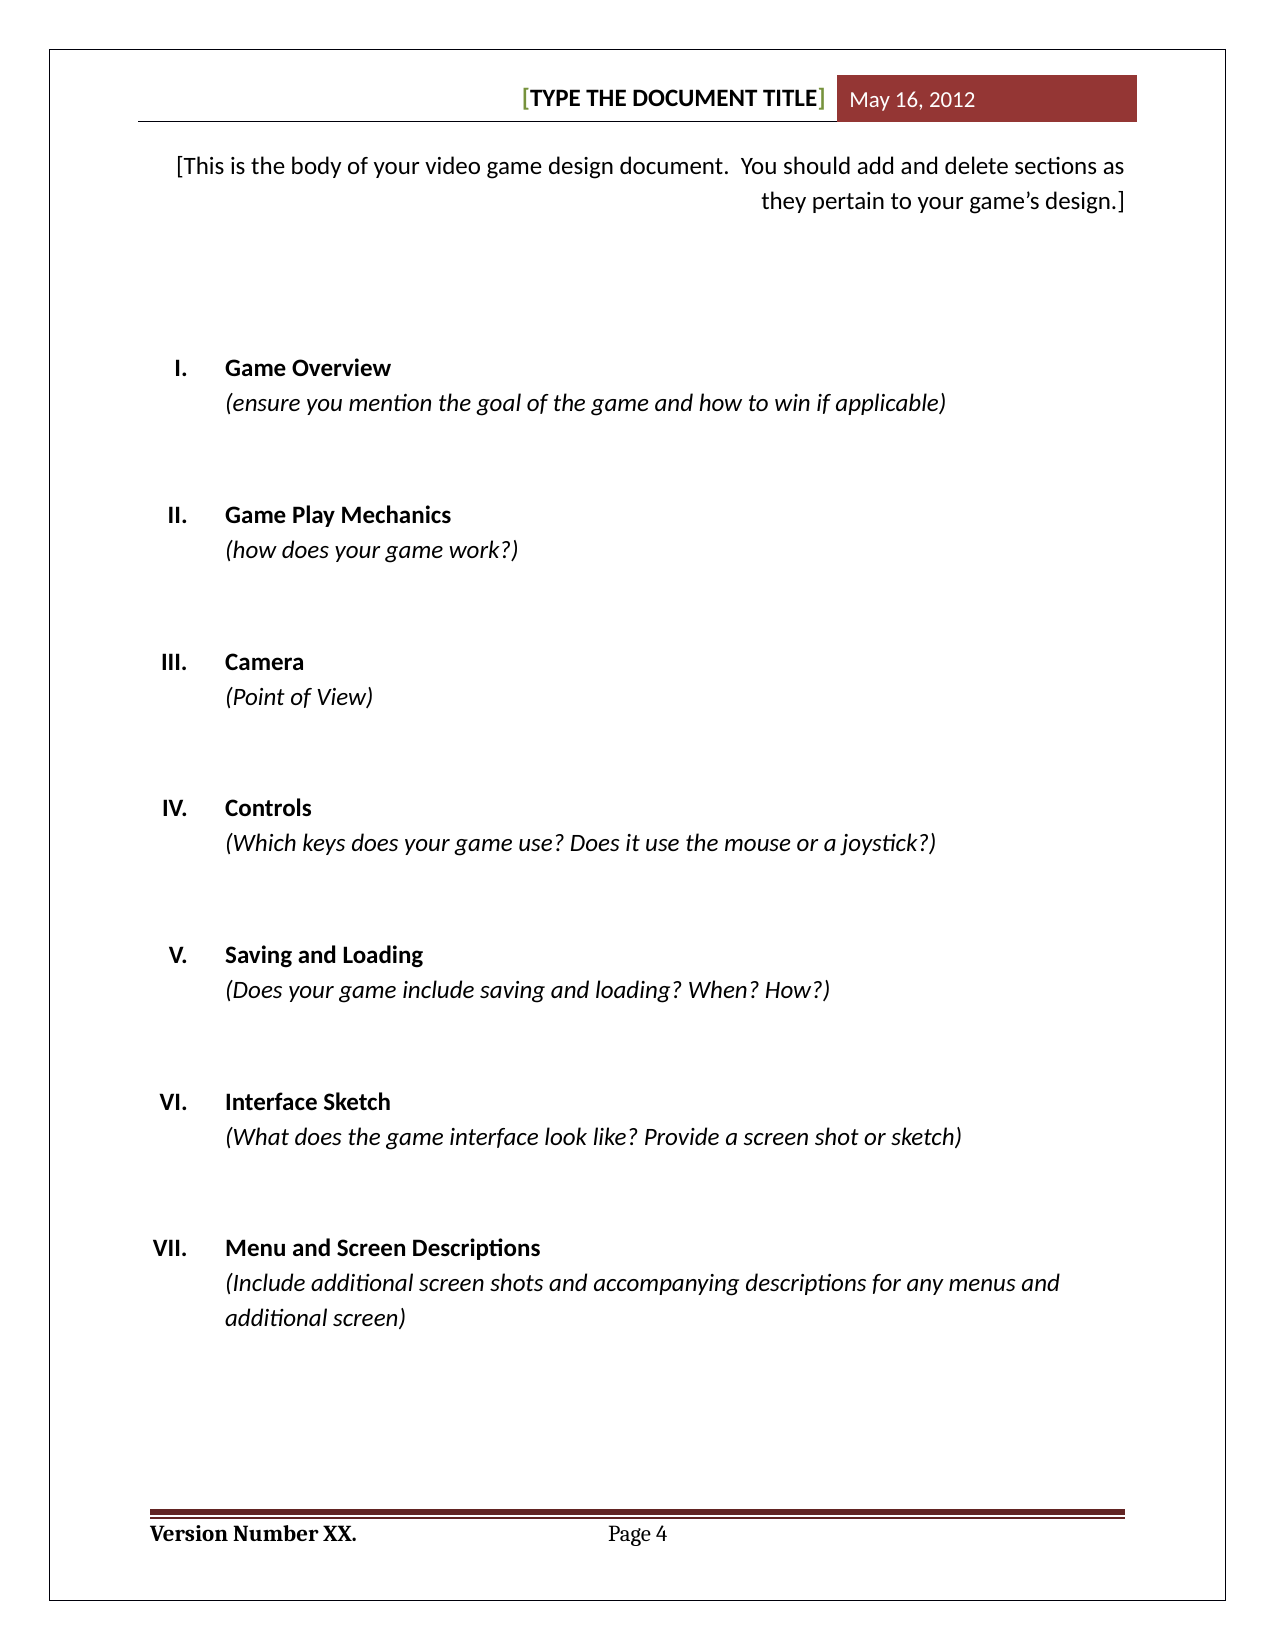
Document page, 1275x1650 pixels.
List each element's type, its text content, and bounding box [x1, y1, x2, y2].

list (how does your game work?) [225, 534, 1125, 565]
list Camera [187, 646, 1125, 676]
list Controls [187, 792, 1125, 823]
list (Include additional screen shots and accompanying descriptions for any menus and additional screen) [225, 1267, 1125, 1333]
list (Which keys does your game use? Does it use the mouse or a joystick?) [225, 827, 1125, 858]
list Menu and Screen Descriptions [187, 1232, 1125, 1263]
list (What does the game interface look like? Provide a screen shot or sketch) [225, 1121, 1125, 1151]
list Game Overview [187, 352, 1125, 383]
list Game Play Mechanics [187, 499, 1125, 530]
list Interface Sketch [187, 1086, 1125, 1116]
list Saving and Loading [187, 939, 1125, 970]
list (Does your game include saving and loading? When? How?) [225, 974, 1125, 1005]
list (Point of View) [225, 681, 1125, 711]
text [This is the body of your video game design document. You should add and delete sections as they pertain to your game’s design.] [150, 150, 1125, 216]
list (ensure you mention the goal of the game and how to win if applicable) [225, 387, 1125, 418]
